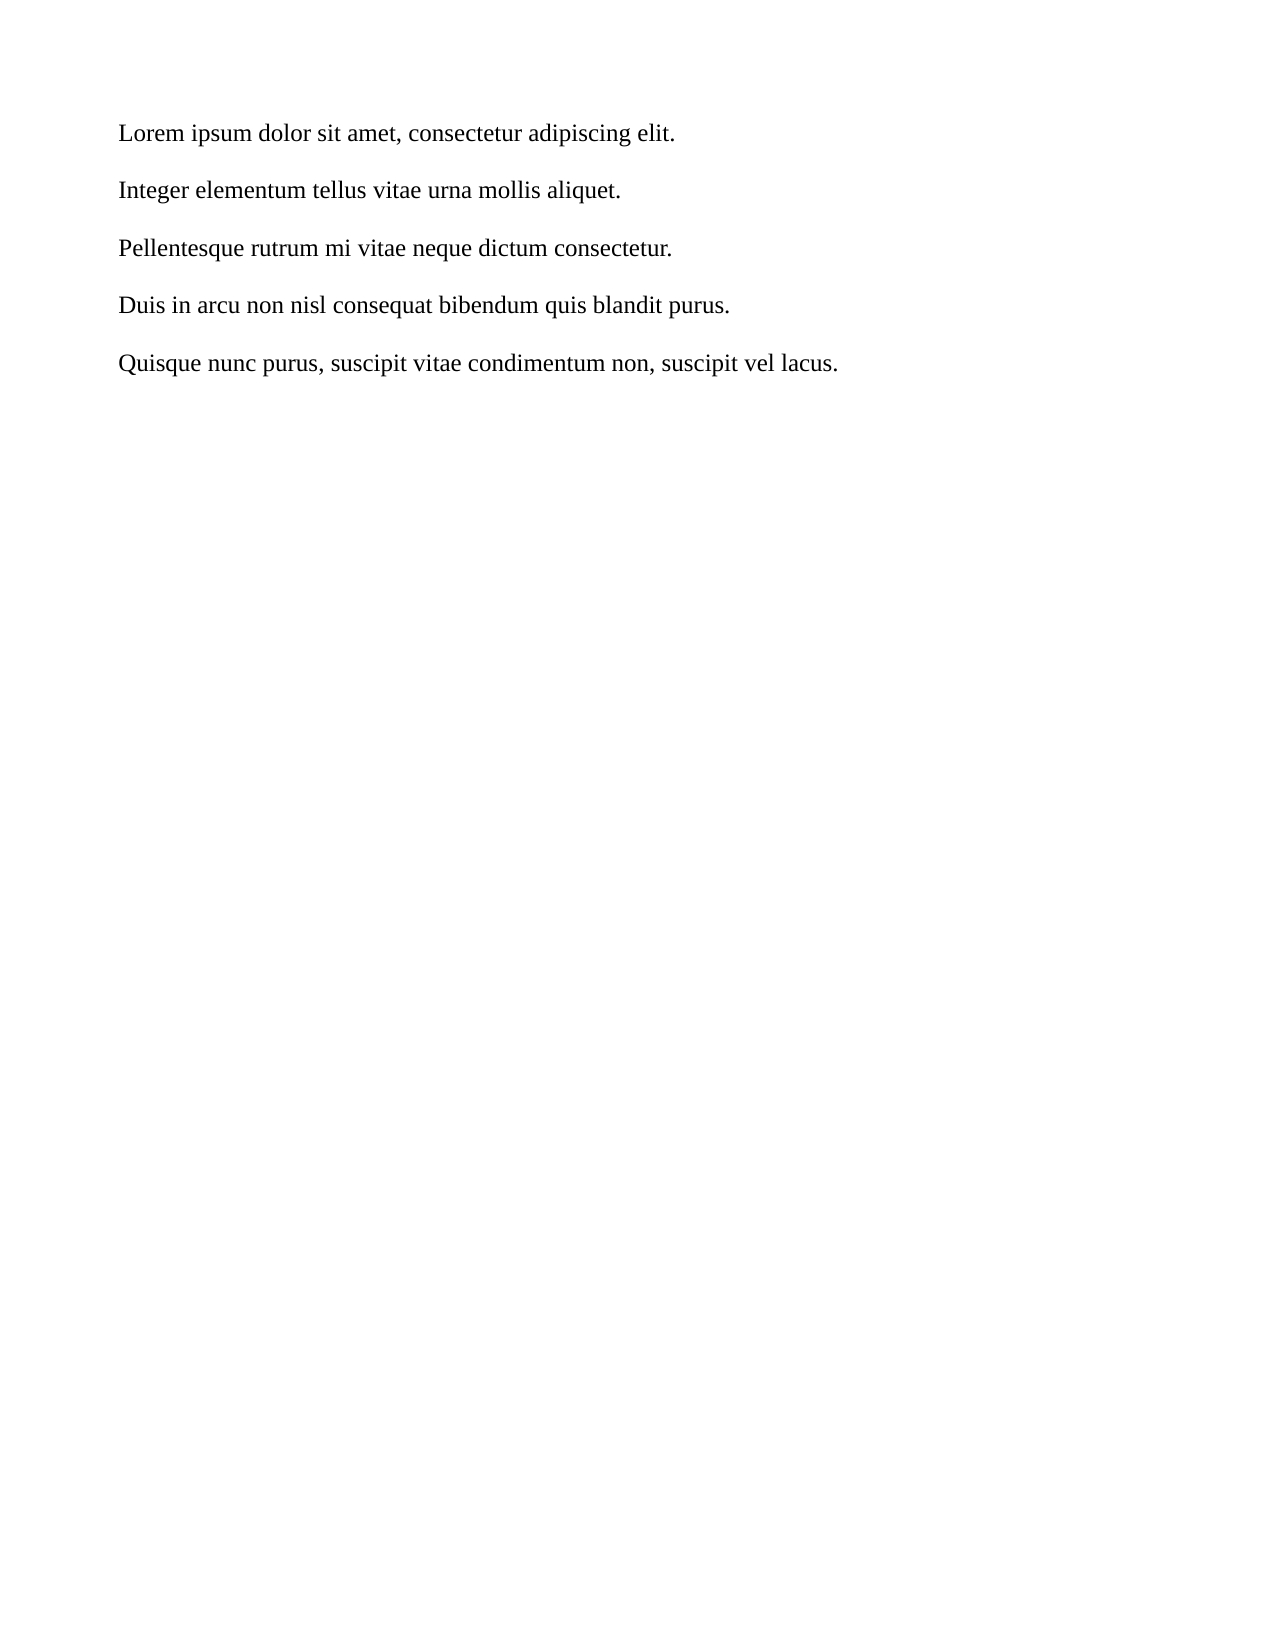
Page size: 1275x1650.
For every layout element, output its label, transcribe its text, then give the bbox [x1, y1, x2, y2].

text Lorem ipsum dolor sit amet, consectetur adipiscing elit. [118, 118, 1157, 147]
text Integer elementum tellus vitae urna mollis aliquet. [118, 176, 1157, 204]
text Quisque nunc purus, suscipit vitae condimentum non, suscipit vel lacus. [118, 348, 1157, 377]
text Duis in arcu non nisl consequat bibendum quis blandit purus. [118, 291, 1157, 319]
text Pellentesque rutrum mi vitae neque dictum consectetur. [118, 233, 1157, 262]
